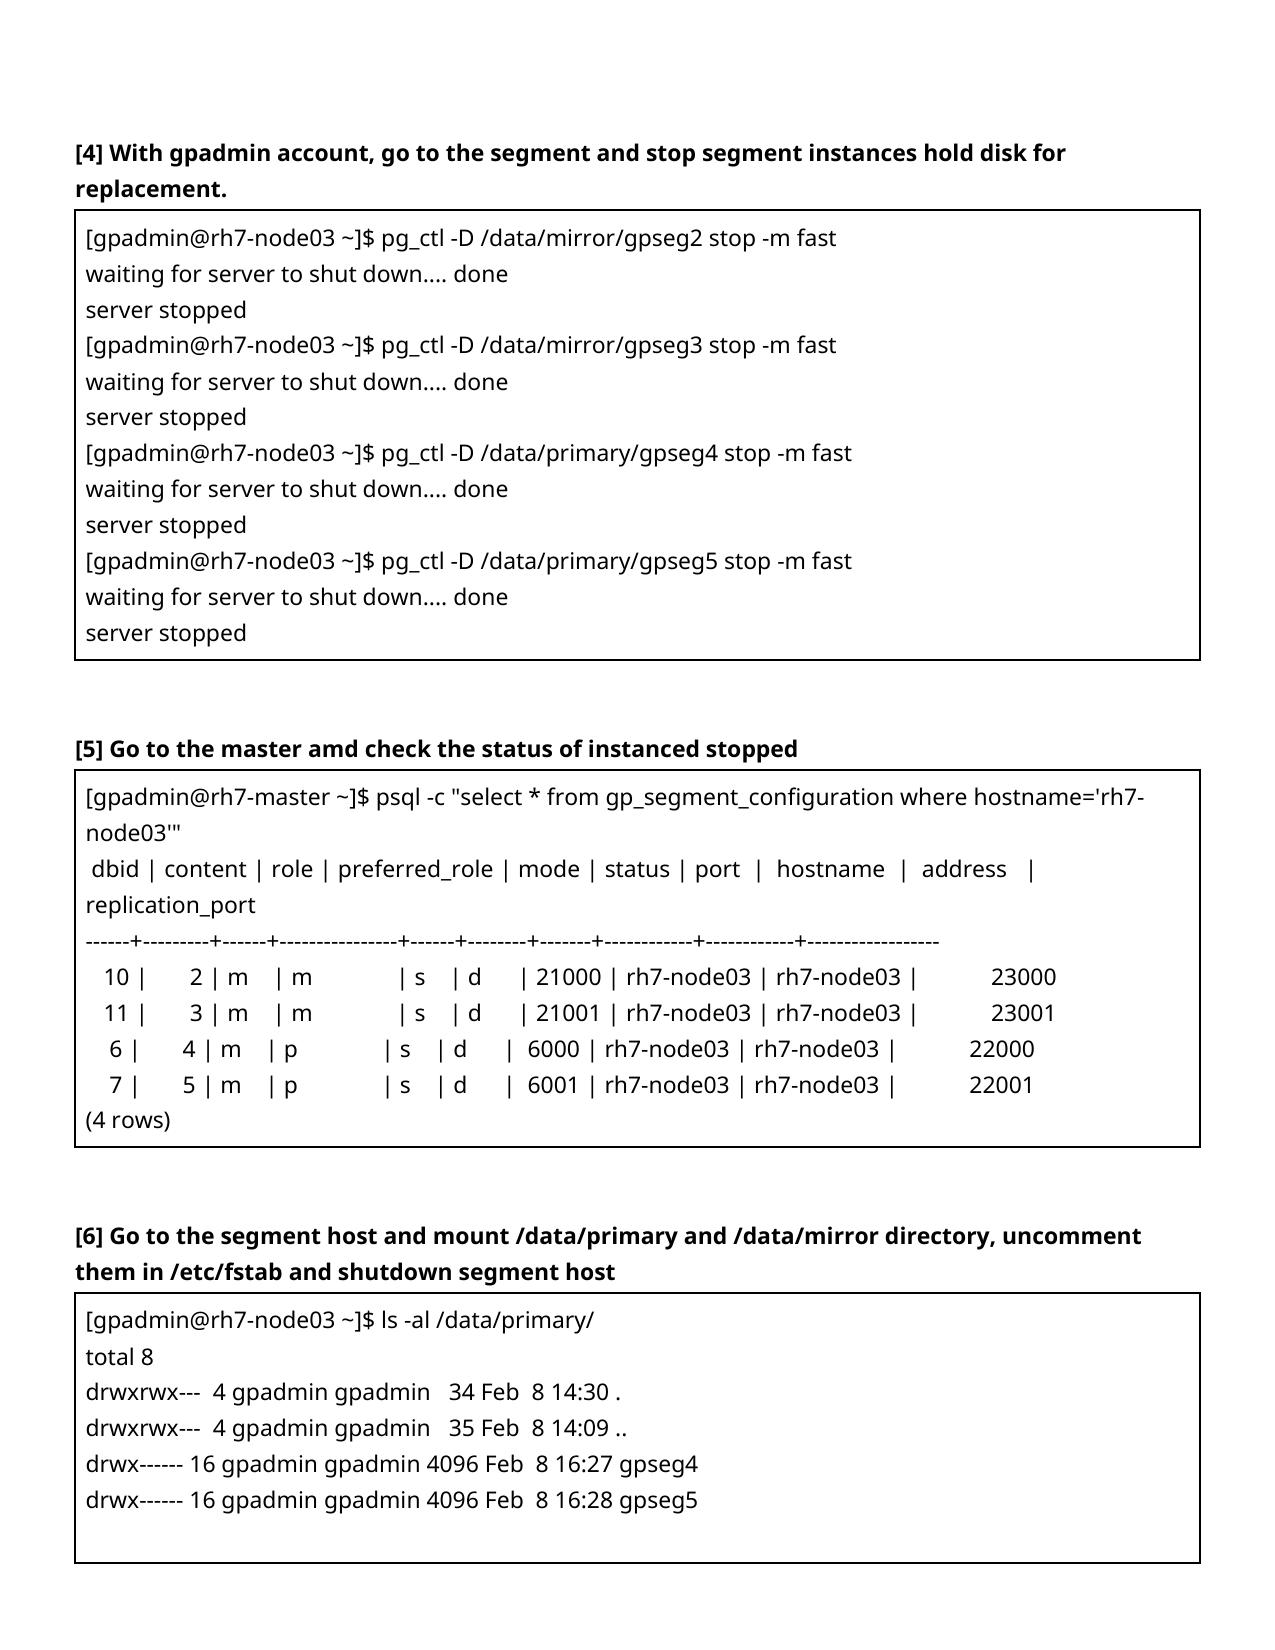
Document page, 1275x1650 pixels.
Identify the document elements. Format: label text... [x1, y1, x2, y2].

text [4] With gpadmin account, go to the segment and stop segment instances hold disk for replacement. [75, 137, 1200, 204]
table_header [gpadmin@rh7-node03 ~]$ pg_ctl -D /data/mirror/gpseg2 stop -m fast waiting for server to shut down.... done server stopped [gpadmin@rh7-node03 ~]$ pg_ctl -D /data/mirror/gpseg3 stop -m fast waiting for server to shut down.... done server stopped [gpadmin@rh7-node03 ~]$ pg_ctl -D /data/primary/gpseg4 stop -m fast waiting for server to shut down.... done server stopped [gpadmin@rh7-node03 ~]$ pg_ctl -D /data/primary/gpseg5 stop -m fast waiting for server to shut down.... done server stopped [76, 211, 1199, 659]
table_header [gpadmin@rh7-node03 ~]$ ls -al /data/primary/ total 8 drwxrwx--- 4 gpadmin gpadmin 34 Feb 8 14:30 . drwxrwx--- 4 gpadmin gpadmin 35 Feb 8 14:09 .. drwx------ 16 gpadmin gpadmin 4096 Feb 8 16:27 gpseg4 drwx------ 16 gpadmin gpadmin 4096 Feb 8 16:28 gpseg5 [76, 1294, 1199, 1562]
text [5] Go to the master amd check the status of instanced stopped [75, 733, 1200, 764]
text [6] Go to the segment host and mount /data/primary and /data/mirror directory, uncomment them in /etc/fstab and shutdown segment host [75, 1220, 1200, 1287]
table_header [gpadmin@rh7-master ~]$ psql -c "select * from gp_segment_configuration where hostname='rh7-node03'" dbid | content | role | preferred_role | mode | status | port | hostname | address | replication_port ------+---------+------+----------------+------+--------+-------+------------+------------+------------------ 10 | 2 | m | m | s | d | 21000 | rh7-node03 | rh7-node03 | 23000 11 | 3 | m | m | s | d | 21001 | rh7-node03 | rh7-node03 | 23001 6 | 4 | m | p | s | d | 6000 | rh7-node03 | rh7-node03 | 22000 7 | 5 | m | p | s | d | 6001 | rh7-node03 | rh7-node03 | 22001 (4 rows) [76, 771, 1199, 1146]
